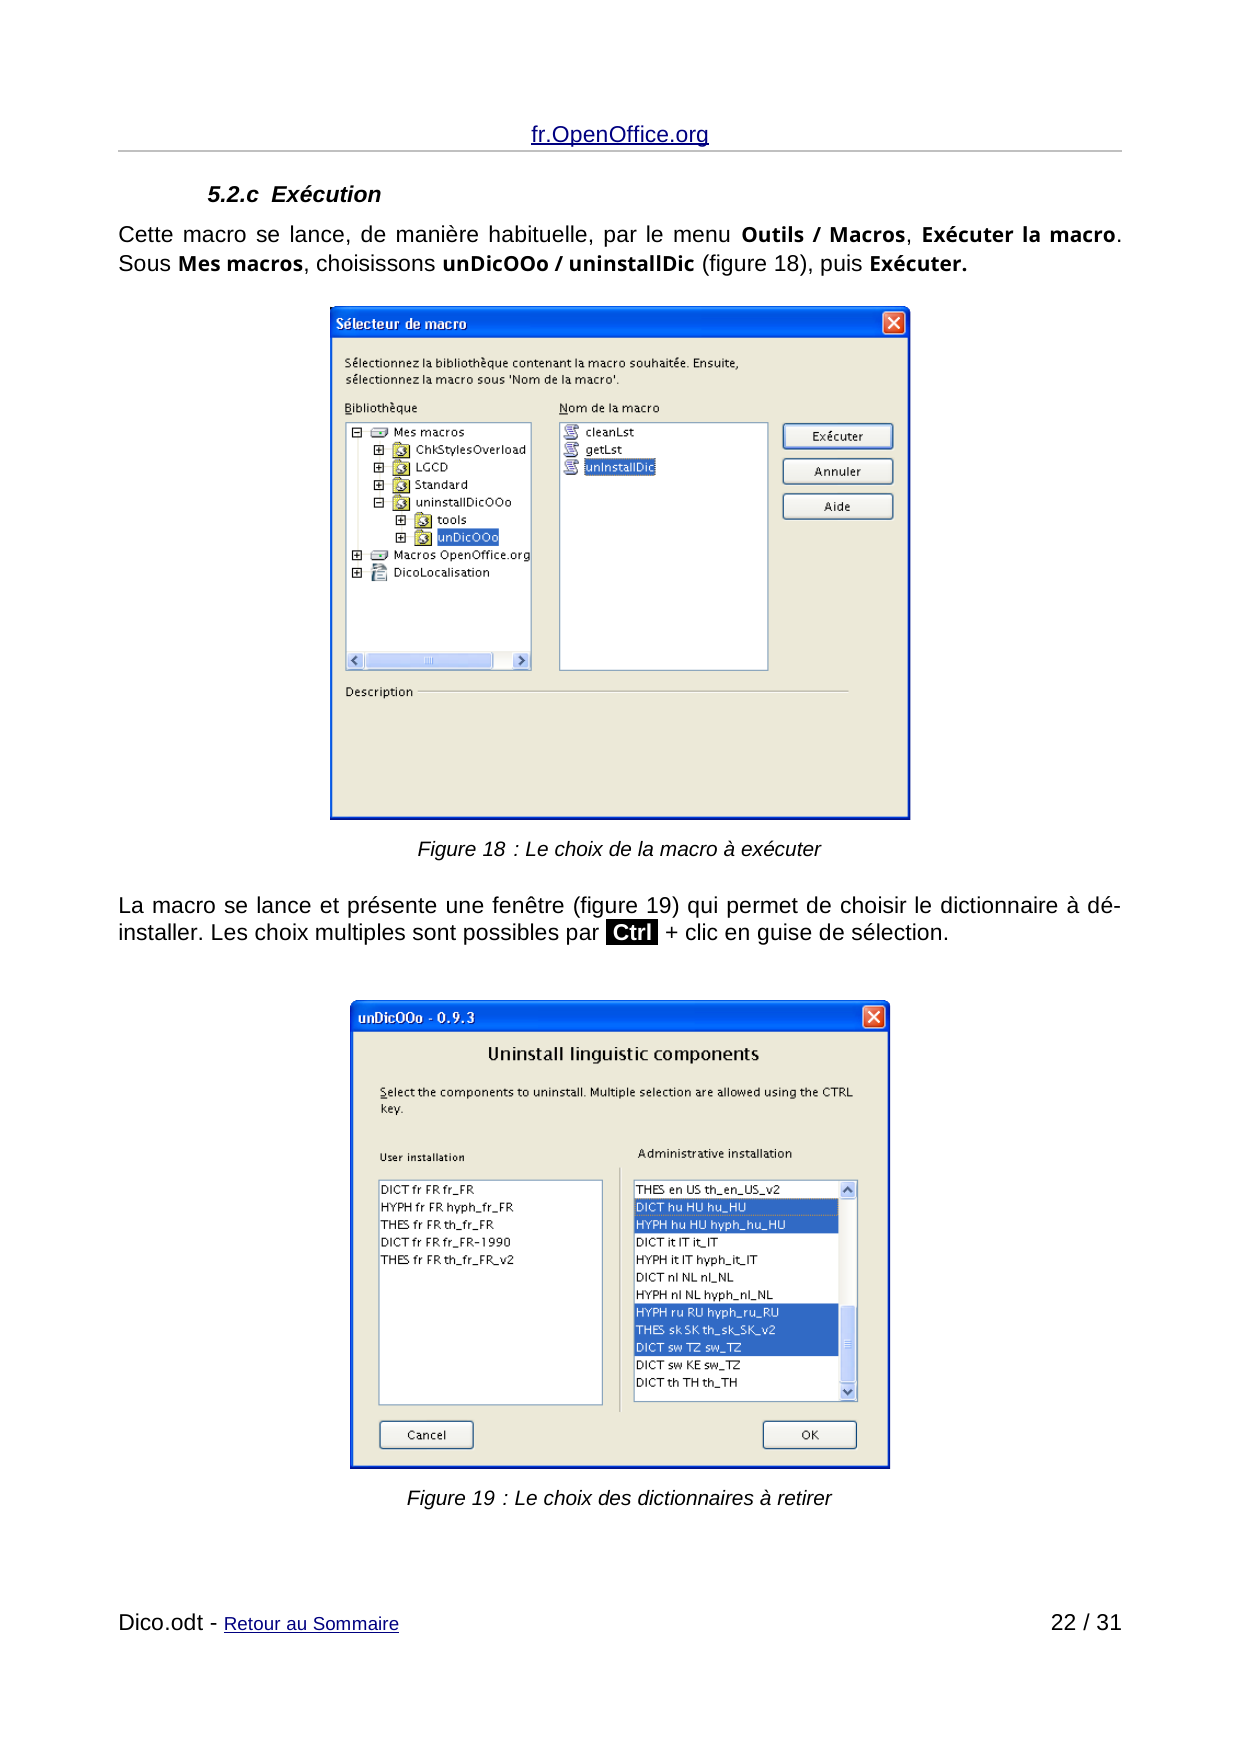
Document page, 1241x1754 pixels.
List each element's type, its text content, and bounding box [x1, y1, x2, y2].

picture [330, 306, 911, 820]
text Figure 19 : Le choix des dictionnaires à retirer [350, 1469, 890, 1510]
text Cette macro se lance, de manière habituelle, par le menu Outils / Macros, Exécuter la macro. Sous Mes macros, choisissons unDicOOo / uninstallDic (figure 18), puis Exécuter. [118, 220, 1122, 277]
subtitle Exécution [207, 182, 1122, 208]
text Figure 18 : Le choix de la macro à exécuter [330, 820, 911, 861]
picture [350, 1000, 891, 1469]
text La macro se lance et présente une fenêtre (figure 19) qui permet de choisir le dictionnaire à dé-installer. Les choix multiples sont possibles par Ctrl + clic en guise de sélection. [118, 289, 1122, 945]
